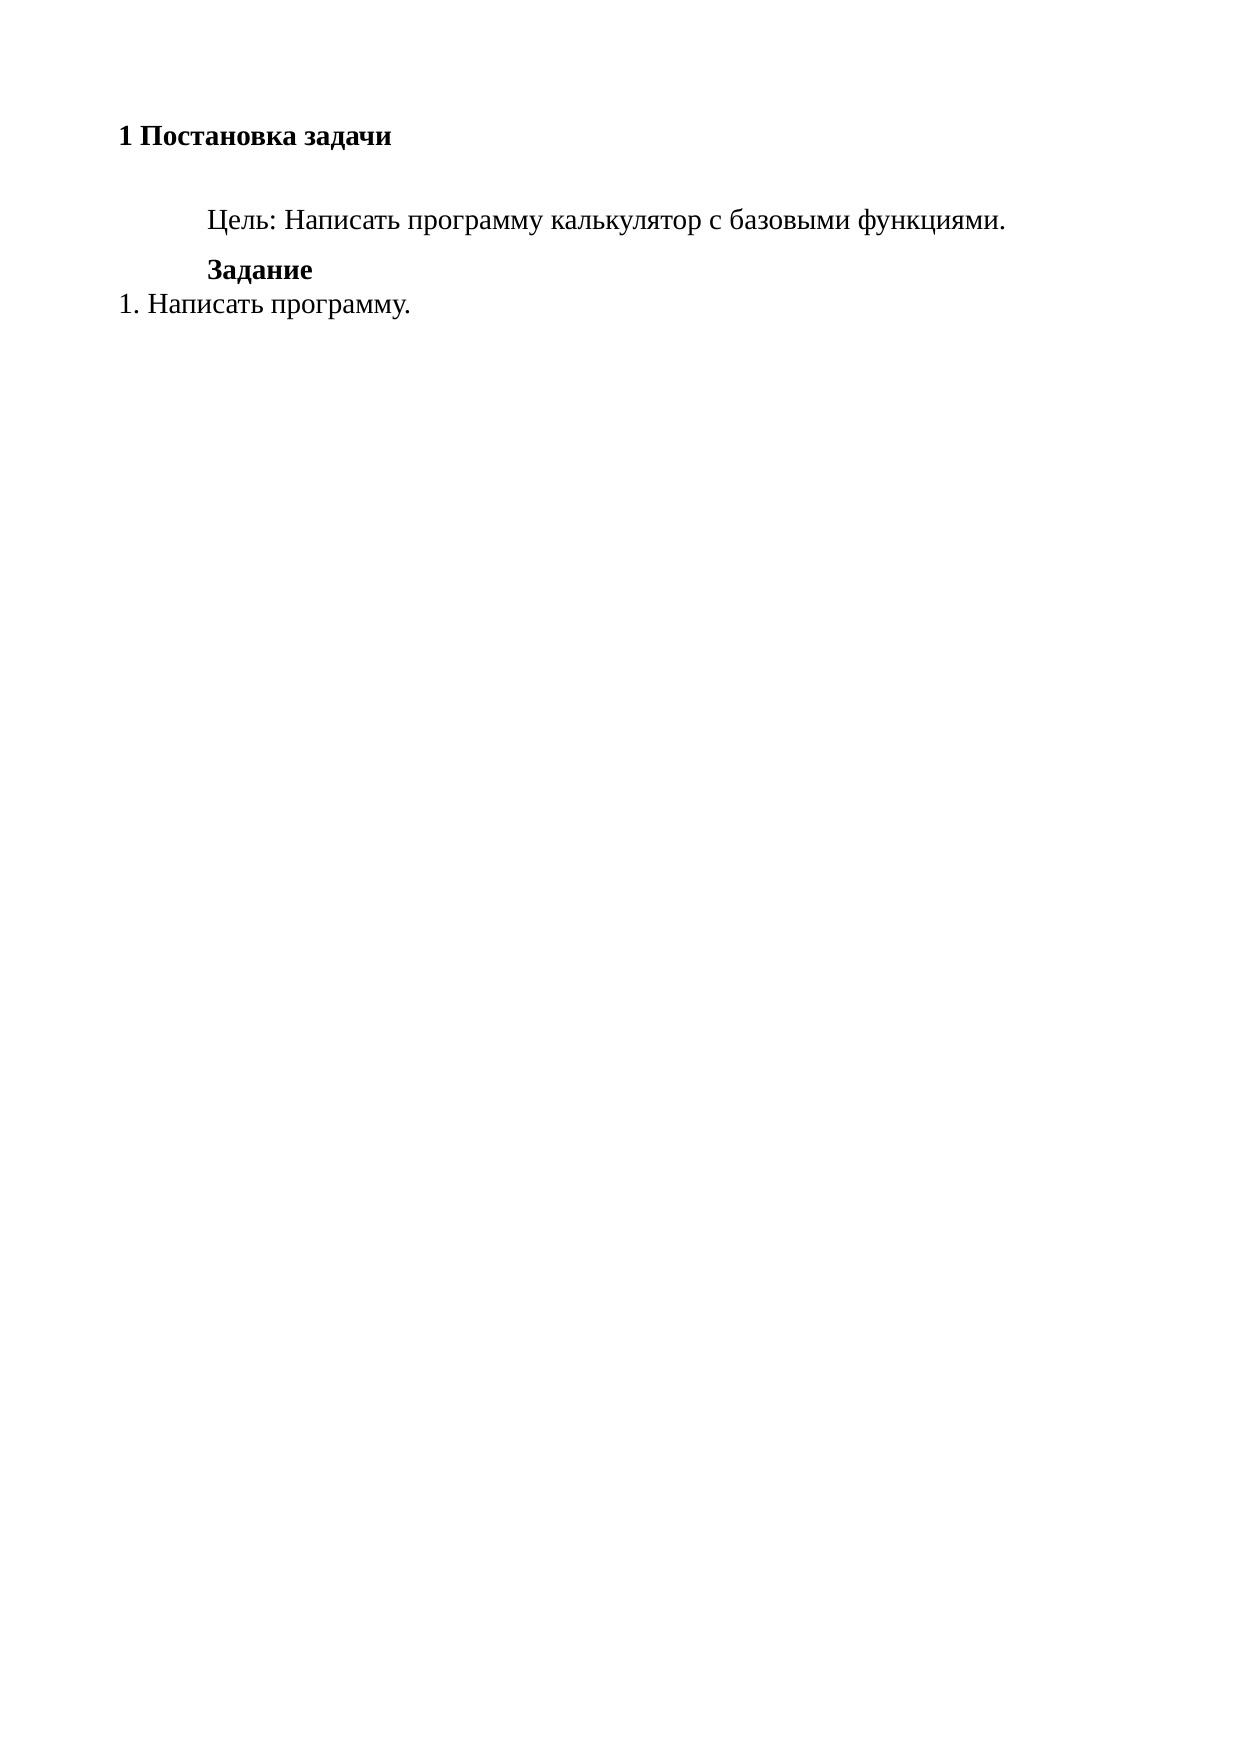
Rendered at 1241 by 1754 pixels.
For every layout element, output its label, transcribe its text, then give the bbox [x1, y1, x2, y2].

text 1 Постановка задачи [118, 118, 1122, 152]
text Задание [118, 252, 1122, 286]
text Цель: Написать программу калькулятор с базовыми функциями. [118, 202, 1122, 236]
text 1. Написать программу. [118, 286, 1122, 319]
